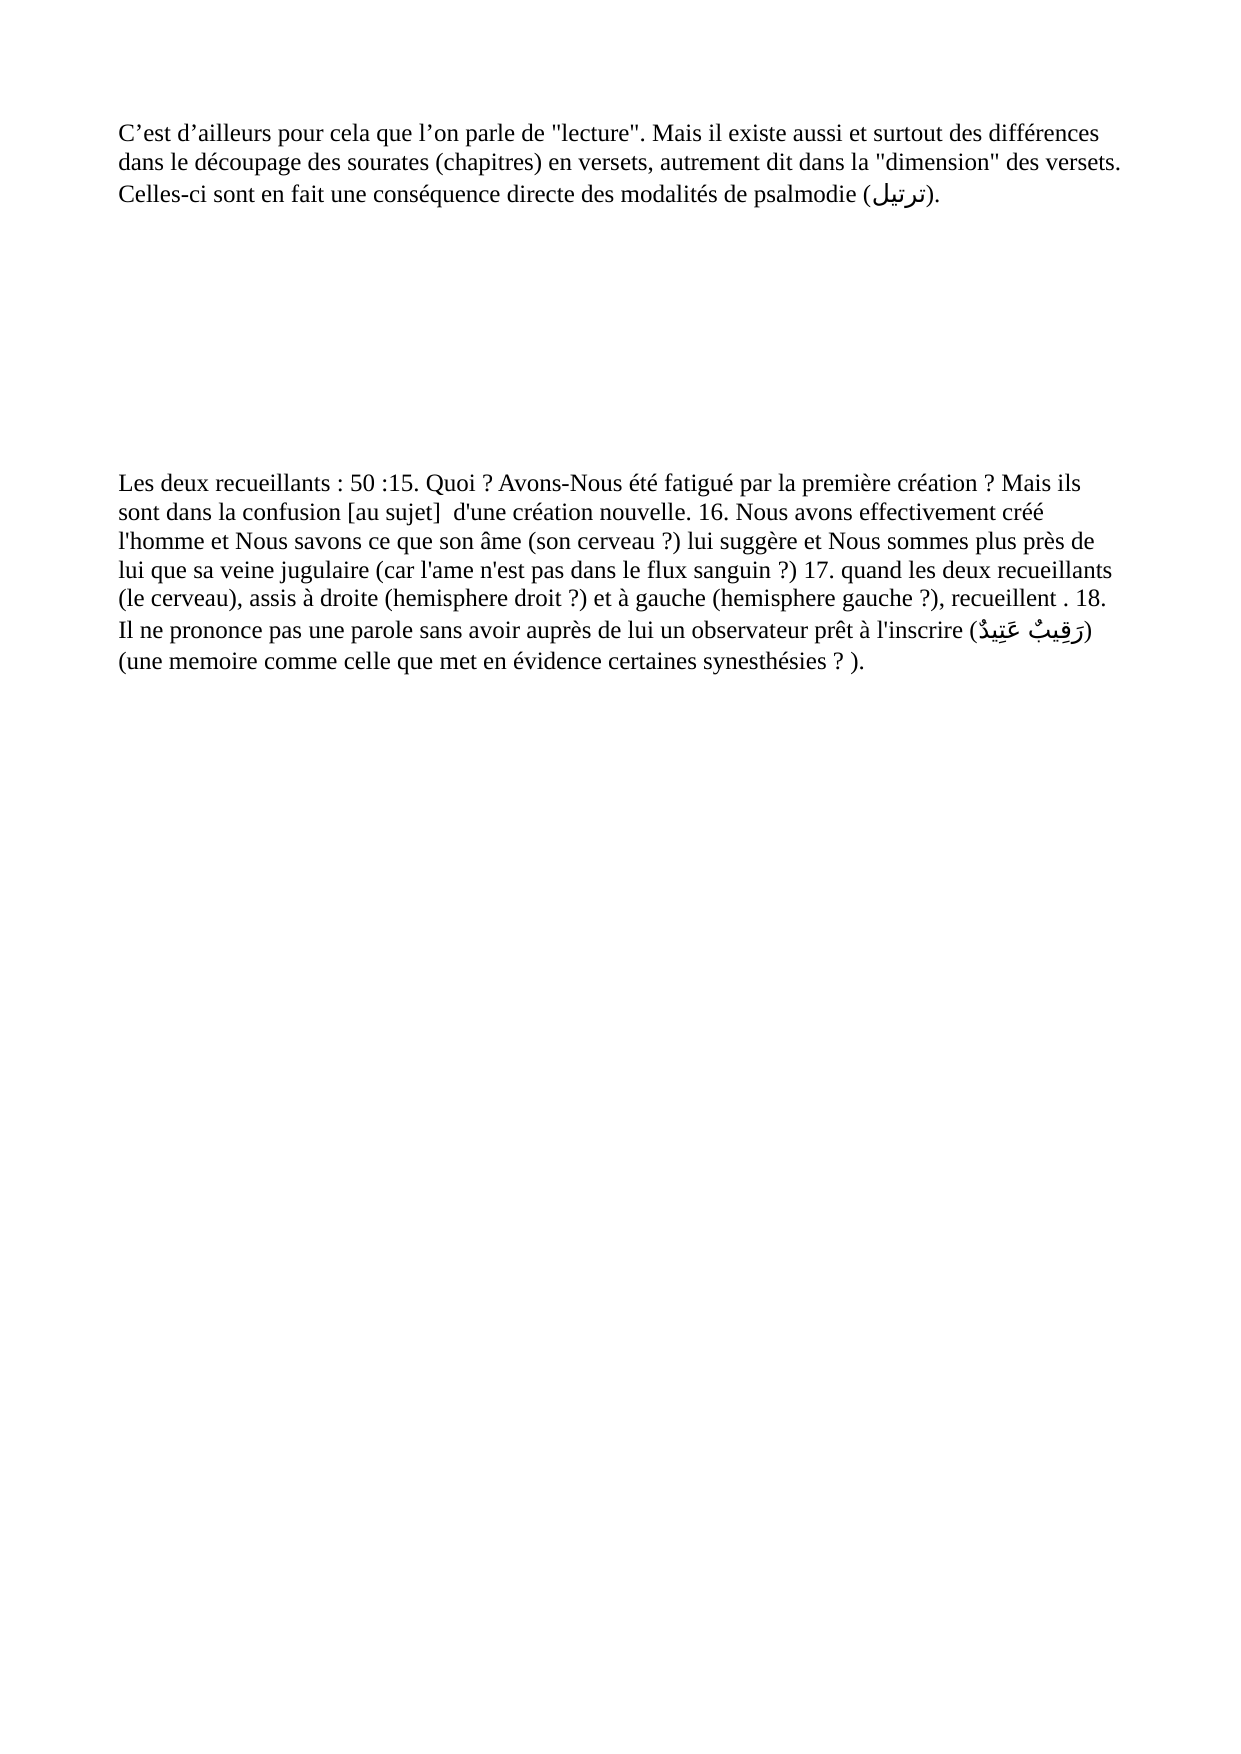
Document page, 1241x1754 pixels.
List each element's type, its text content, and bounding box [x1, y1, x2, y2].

text Extrait du livre de Farid Gabteni intitulé Le Soleil se lève à l'Occident - Science pour l'Heure : En comparant l’exemplaire du Qoran qu’il vient de ramener de son séjour au Maghreb, avec celui que son grand-père a rapporté du Grand Pèlerinage à La Mecque, Karim est traversé par une sueur froide : il constate des différences dans le découpage des sourates en versets. Le jeune garçon est furieux : il a dû acheter son Qoran à des gens peu scrupuleux, pense-t-il. Et peut-être y a-t-il d’autres erreurs, comment savoir ? Bien décidé à ne pas en rester là, le jeune homme s’empresse d’aller prendre conseil auprès de son grand-père. Paradoxalement, c’est avec une tendresse amusée que celui-ci écoute son petit-fils lui exposer son mécontentement. En effet, il n’y a rien d’extraordinaire dans ce qu’il entend de la bouche du jeune Karim, car il existe bien ce qui est appelé plusieurs lectures (قراءات) du même Qoran. La différence entre les lectures tient avant tout à la psalmodie, la manière de lire, de prononcer, comme par exemple la forme conjuguée "ils croient", qui peut aussi bien se prononcer, en arabe, you‘minoûn (يؤمنون) que yoûminoûn (يومنون). C’est d’ailleurs pour cela que l’on parle de "lecture". Mais il existe aussi et surtout des différences dans le découpage des sourates (chapitres) en versets, autrement dit dans la "dimension" des versets. Celles-ci sont en fait une conséquence directe des modalités de psalmodie (ترتيل). [118, 118, 1122, 210]
text Les deux recueillants : 50 :15. Quoi ? Avons-Nous été fatigué par la première création ? Mais ils sont dans la confusion [au sujet] d'une création nouvelle. 16. Nous avons effectivement créé l'homme et Nous savons ce que son âme (son cerveau ?) lui suggère et Nous sommes plus près de lui que sa veine jugulaire (car l'ame n'est pas dans le flux sanguin ?) 17. quand les deux recueillants (le cerveau), assis à droite (hemisphere droit ?) et à gauche (hemisphere gauche ?), recueillent . 18. Il ne prononce pas une parole sans avoir auprès de lui un observateur prêt à l'inscrire (رَقِ‍‍‍ي‍‍بٌ عَتِيدٌ) (une memoire comme celle que met en évidence certaines synesthésies ? ). [118, 468, 1122, 675]
